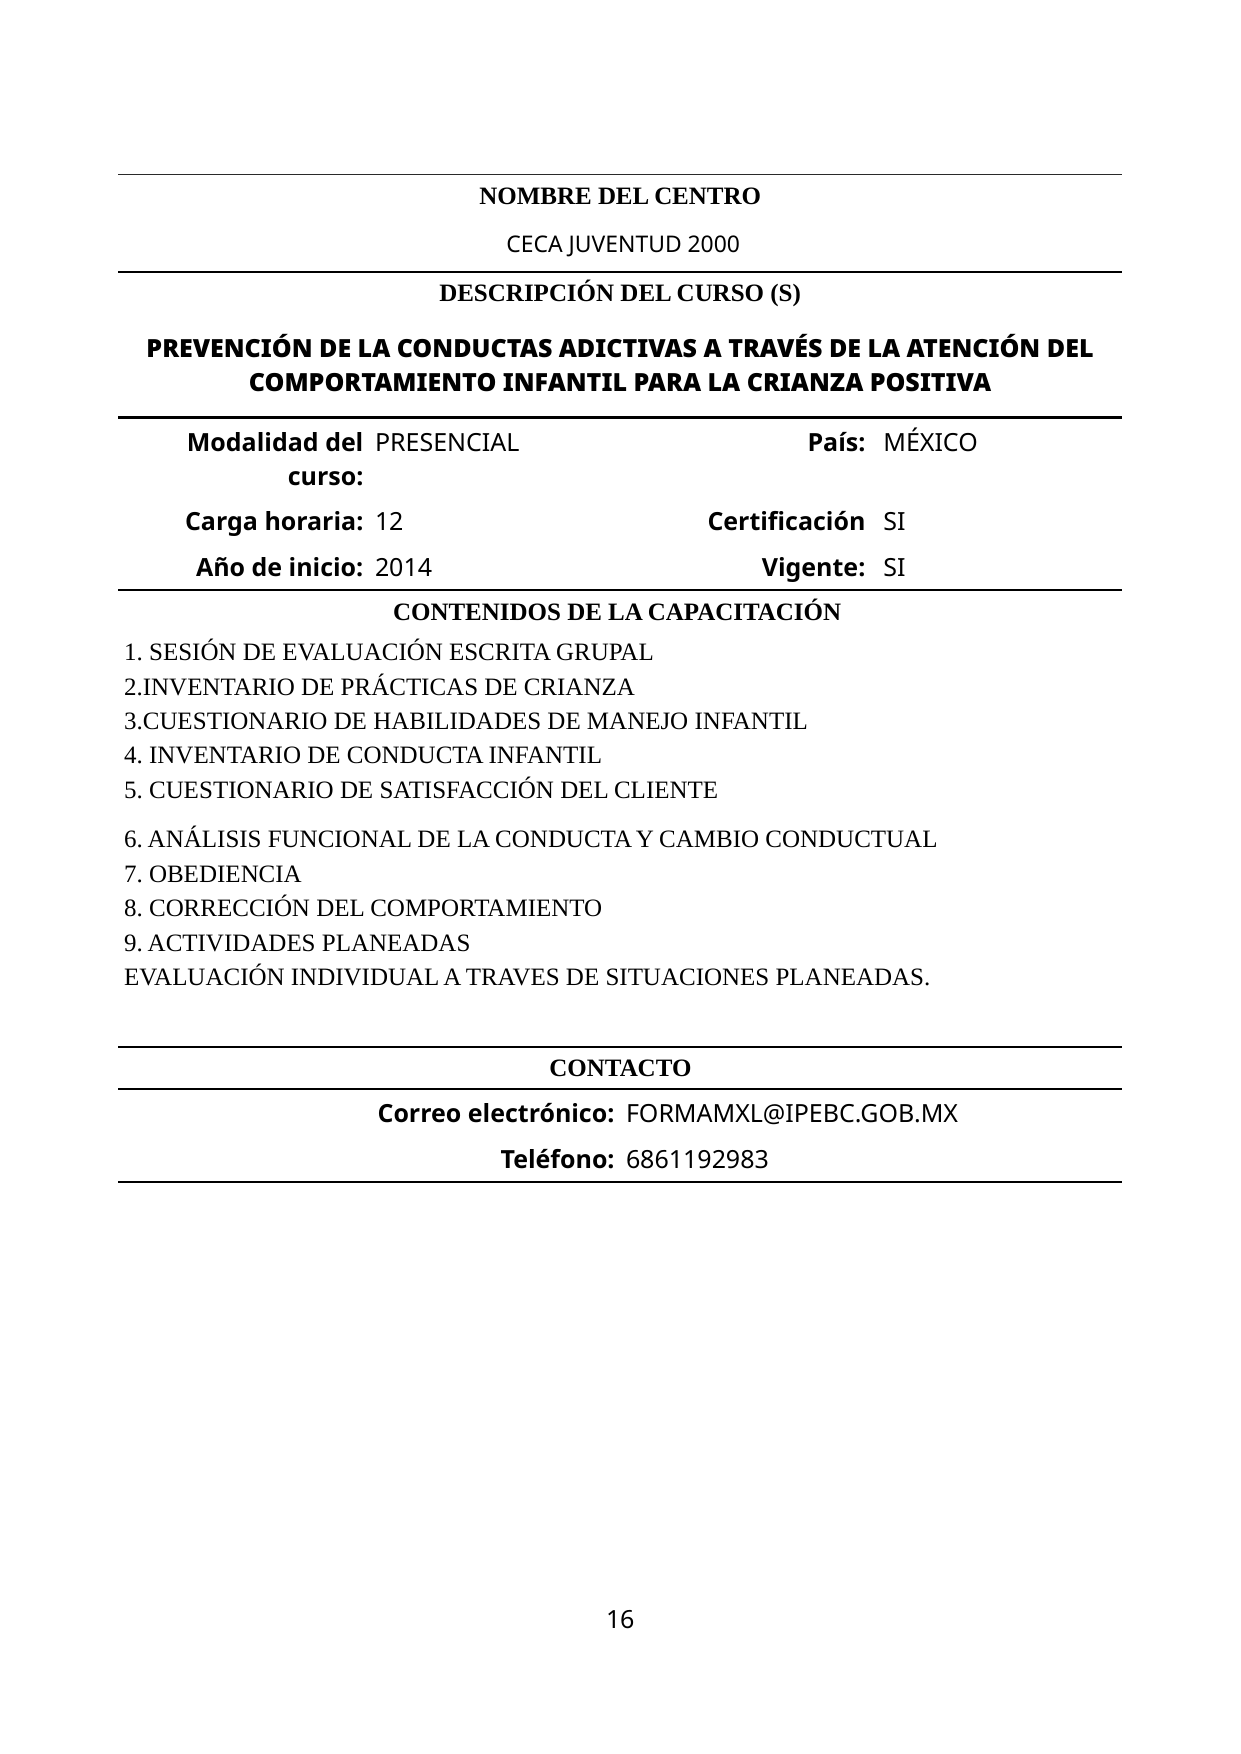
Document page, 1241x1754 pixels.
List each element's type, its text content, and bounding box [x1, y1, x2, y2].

table_cell País: [620, 419, 871, 498]
table_cell CECA JUVENTUD 2000 [118, 216, 1122, 271]
table_cell 1. SESIÓN DE EVALUACIÓN ESCRITA GRUPAL 2.INVENTARIO DE PRÁCTICAS DE CRIANZA 3.CUESTIONARIO DE HABILIDADES DE MANEJO INFANTIL 4. INVENTARIO DE CONDUCTA INFANTIL 5. CUESTIONARIO DE SATISFACCIÓN DEL CLIENTE 6. ANÁLISIS FUNCIONAL DE LA CONDUCTA Y CAMBIO CONDUCTUAL 7. OBEDIENCIA 8. CORRECCIÓN DEL COMPORTAMIENTO 9. ACTIVIDADES PLANEADAS EVALUACIÓN INDIVIDUAL A TRAVES DE SITUACIONES PLANEADAS. [118, 631, 1122, 1046]
table_header NOMBRE DEL CENTRO [118, 176, 1122, 216]
table_cell Teléfono: [118, 1136, 620, 1181]
table_cell Vigente: [620, 544, 871, 589]
table_cell Modalidad del curso: [118, 419, 369, 498]
table_cell SI [871, 544, 1122, 589]
table_cell PRESENCIAL [369, 419, 620, 498]
table_cell CONTENIDOS DE LA CAPACITACIÓN [118, 591, 1122, 631]
table_cell Año de inicio: [118, 544, 369, 589]
table_cell Carga horaria: [118, 498, 369, 544]
table_cell DESCRIPCIÓN DEL CURSO (S) [118, 273, 1122, 313]
table_cell PREVENCIÓN DE LA CONDUCTAS ADICTIVAS A TRAVÉS DE LA ATENCIÓN DEL COMPORTAMIENTO INFANTIL PARA LA CRIANZA POSITIVA [118, 313, 1122, 416]
table_cell Certificación [620, 498, 871, 544]
table_cell 2014 [369, 544, 620, 589]
table_cell 12 [369, 498, 620, 544]
table_cell MÉXICO [871, 419, 1122, 498]
table_cell CONTACTO [118, 1048, 1122, 1088]
table_cell SI [871, 498, 1122, 544]
table_cell 6861192983 [620, 1136, 1122, 1181]
table_cell FORMAMXL@IPEBC.GOB.MX [620, 1090, 1122, 1136]
table_cell Correo electrónico: [118, 1090, 620, 1136]
